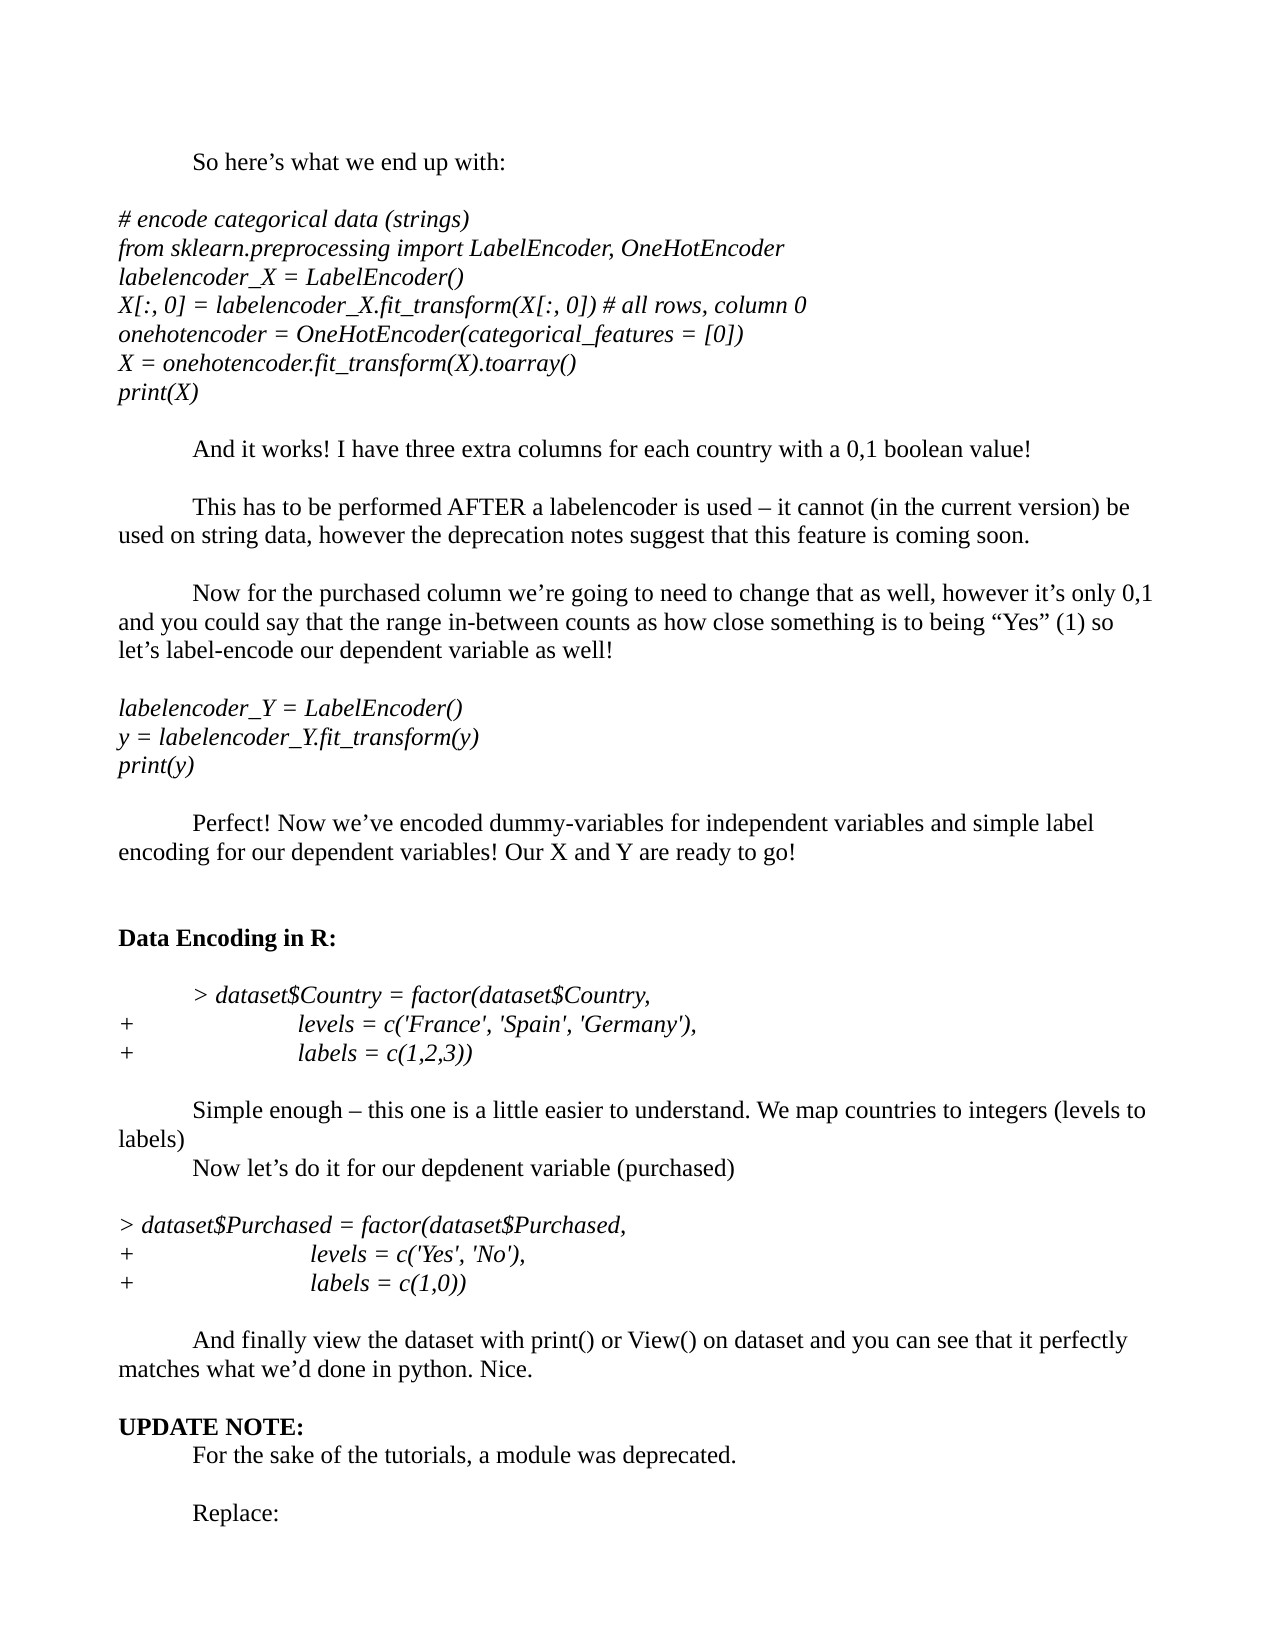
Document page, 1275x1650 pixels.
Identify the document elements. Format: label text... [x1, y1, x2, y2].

text onehotencoder = OneHotEncoder(categorical_features = [0]) [118, 319, 1157, 348]
text y = labelencoder_Y.fit_transform(y) [118, 722, 1157, 751]
text + levels = c('France', 'Spain', 'Germany'), [118, 1009, 1157, 1038]
text + labels = c(1,0)) [118, 1268, 1157, 1297]
text + labels = c(1,2,3)) [118, 1038, 1157, 1067]
text UPDATE NOTE: [118, 1412, 1157, 1441]
text Simple enough – this one is a little easier to understand. We map countries to integers (levels to labels) [118, 1096, 1157, 1153]
text labelencoder_Y = LabelEncoder() [118, 693, 1157, 722]
text Now for the purchased column we’re going to need to change that as well, however it’s only 0,1 and you could say that the range in-between counts as how close something is to being “Yes” (1) so let’s label-encode our dependent variable as well! [118, 578, 1157, 664]
text from sklearn.preprocessing import LabelEncoder, OneHotEncoder [118, 233, 1157, 262]
text X = onehotencoder.fit_transform(X).toarray() [118, 348, 1157, 377]
text # encode categorical data (strings) [118, 204, 1157, 233]
text > dataset$Country = factor(dataset$Country, [118, 981, 1157, 1009]
text And finally view the dataset with print() or View() on dataset and you can see that it perfectly matches what we’d done in python. Nice. [118, 1326, 1157, 1383]
text print(y) [118, 751, 1157, 779]
text Data Encoding in R: [118, 923, 1157, 952]
text print(X) [118, 377, 1157, 406]
text This has to be performed AFTER a labelencoder is used – it cannot (in the current version) be used on string data, however the deprecation notes suggest that this feature is coming soon. [118, 492, 1157, 549]
text For the sake of the tutorials, a module was deprecated. [118, 1441, 1157, 1469]
text And it works! I have three extra columns for each country with a 0,1 boolean value! [118, 434, 1157, 463]
text labelencoder_X = LabelEncoder() [118, 262, 1157, 291]
text So here’s what we end up with: [118, 147, 1157, 176]
text Perfect! Now we’ve encoded dummy-variables for independent variables and simple label encoding for our dependent variables! Our X and Y are ready to go! [118, 808, 1157, 866]
text Replace: [118, 1498, 1157, 1527]
text X[:, 0] = labelencoder_X.fit_transform(X[:, 0]) # all rows, column 0 [118, 291, 1157, 319]
text Now let’s do it for our depdenent variable (purchased) [118, 1153, 1157, 1182]
text > dataset$Purchased = factor(dataset$Purchased, [118, 1211, 1157, 1239]
text + levels = c('Yes', 'No'), [118, 1239, 1157, 1268]
